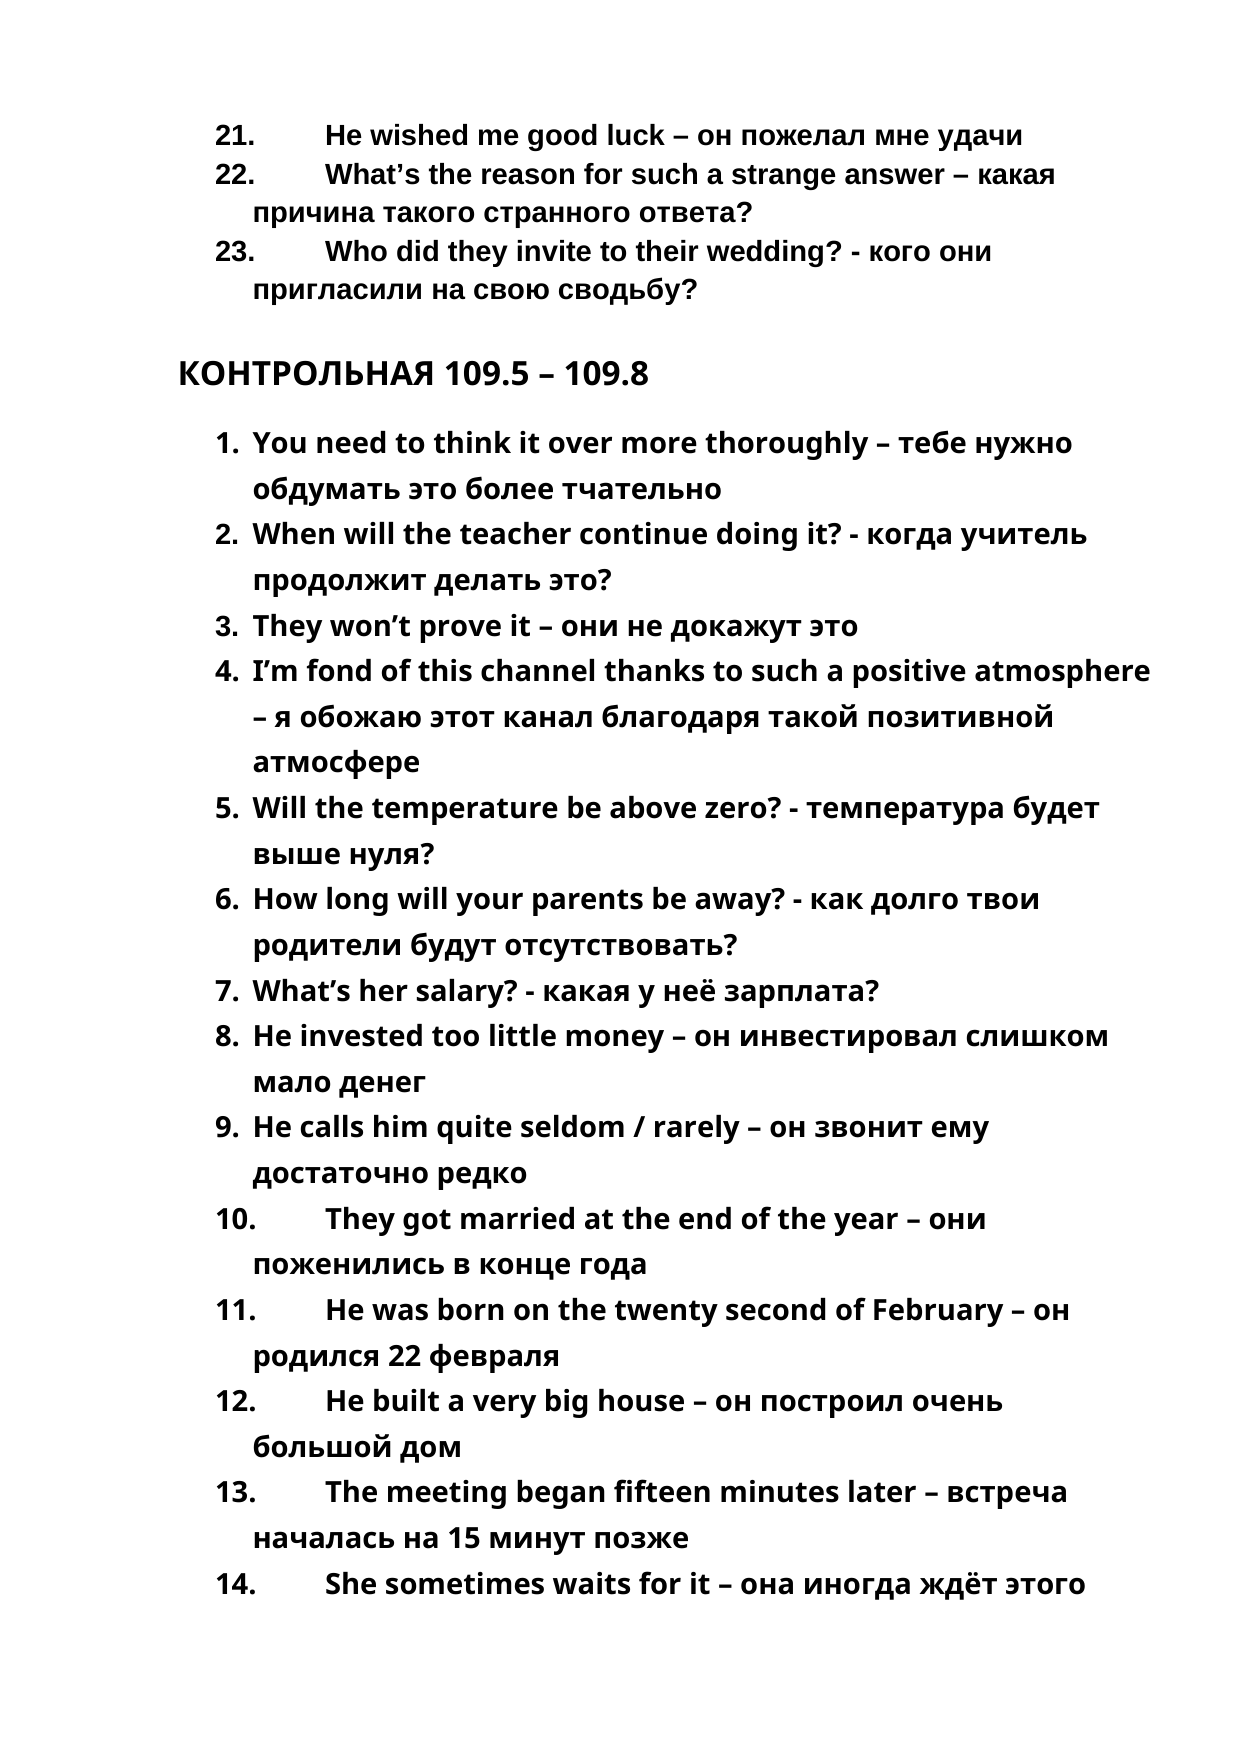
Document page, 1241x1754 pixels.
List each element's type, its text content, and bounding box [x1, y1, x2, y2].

list Who did they invite to their wedding? - кого они пригласили на свою сводьбу? [215, 234, 1152, 306]
list They won’t prove it – они не докажут это [215, 605, 1152, 644]
list Will the temperature be above zero? - температура будет выше нуля? [215, 787, 1152, 873]
list How long will your parents be away? - как долго твои родители будут отсутствовать? [215, 879, 1152, 964]
list They got married at the end of the year – они поженились в конце года [215, 1198, 1152, 1283]
list She sometimes waits for it – она иногда ждёт этого [215, 1563, 1152, 1603]
text КОНТРОЛЬНАЯ 109.5 – 109.8 [177, 349, 1152, 395]
list He built a very big house – он построил очень большой дом [215, 1381, 1152, 1466]
list What’s her salary? - какая у неё зарплата? [215, 970, 1152, 1009]
list He wished me good luck – он пожелал мне удачи [215, 118, 1152, 152]
list He invested too little money – он инвестировал слишком мало денег [215, 1016, 1152, 1101]
list He calls him quite seldom / rarely – он звонит ему достаточно редко [215, 1107, 1152, 1192]
list You need to think it over more thoroughly – тебе нужно обдумать это более тчательно [215, 422, 1152, 508]
list The meeting began fifteen minutes later – встреча началась на 15 минут позже [215, 1472, 1152, 1557]
list I’m fond of this channel thanks to such a positive atmosphere – я обожаю этот канал благодаря такой позитивной атмосфере [215, 651, 1152, 781]
list What’s the reason for such a strange answer – какая причина такого странного ответа? [215, 157, 1152, 229]
list When will the teacher continue doing it? - когда учитель продолжит делать это? [215, 514, 1152, 599]
list He was born on the twenty second of February – он родился 22 февраля [215, 1289, 1152, 1374]
